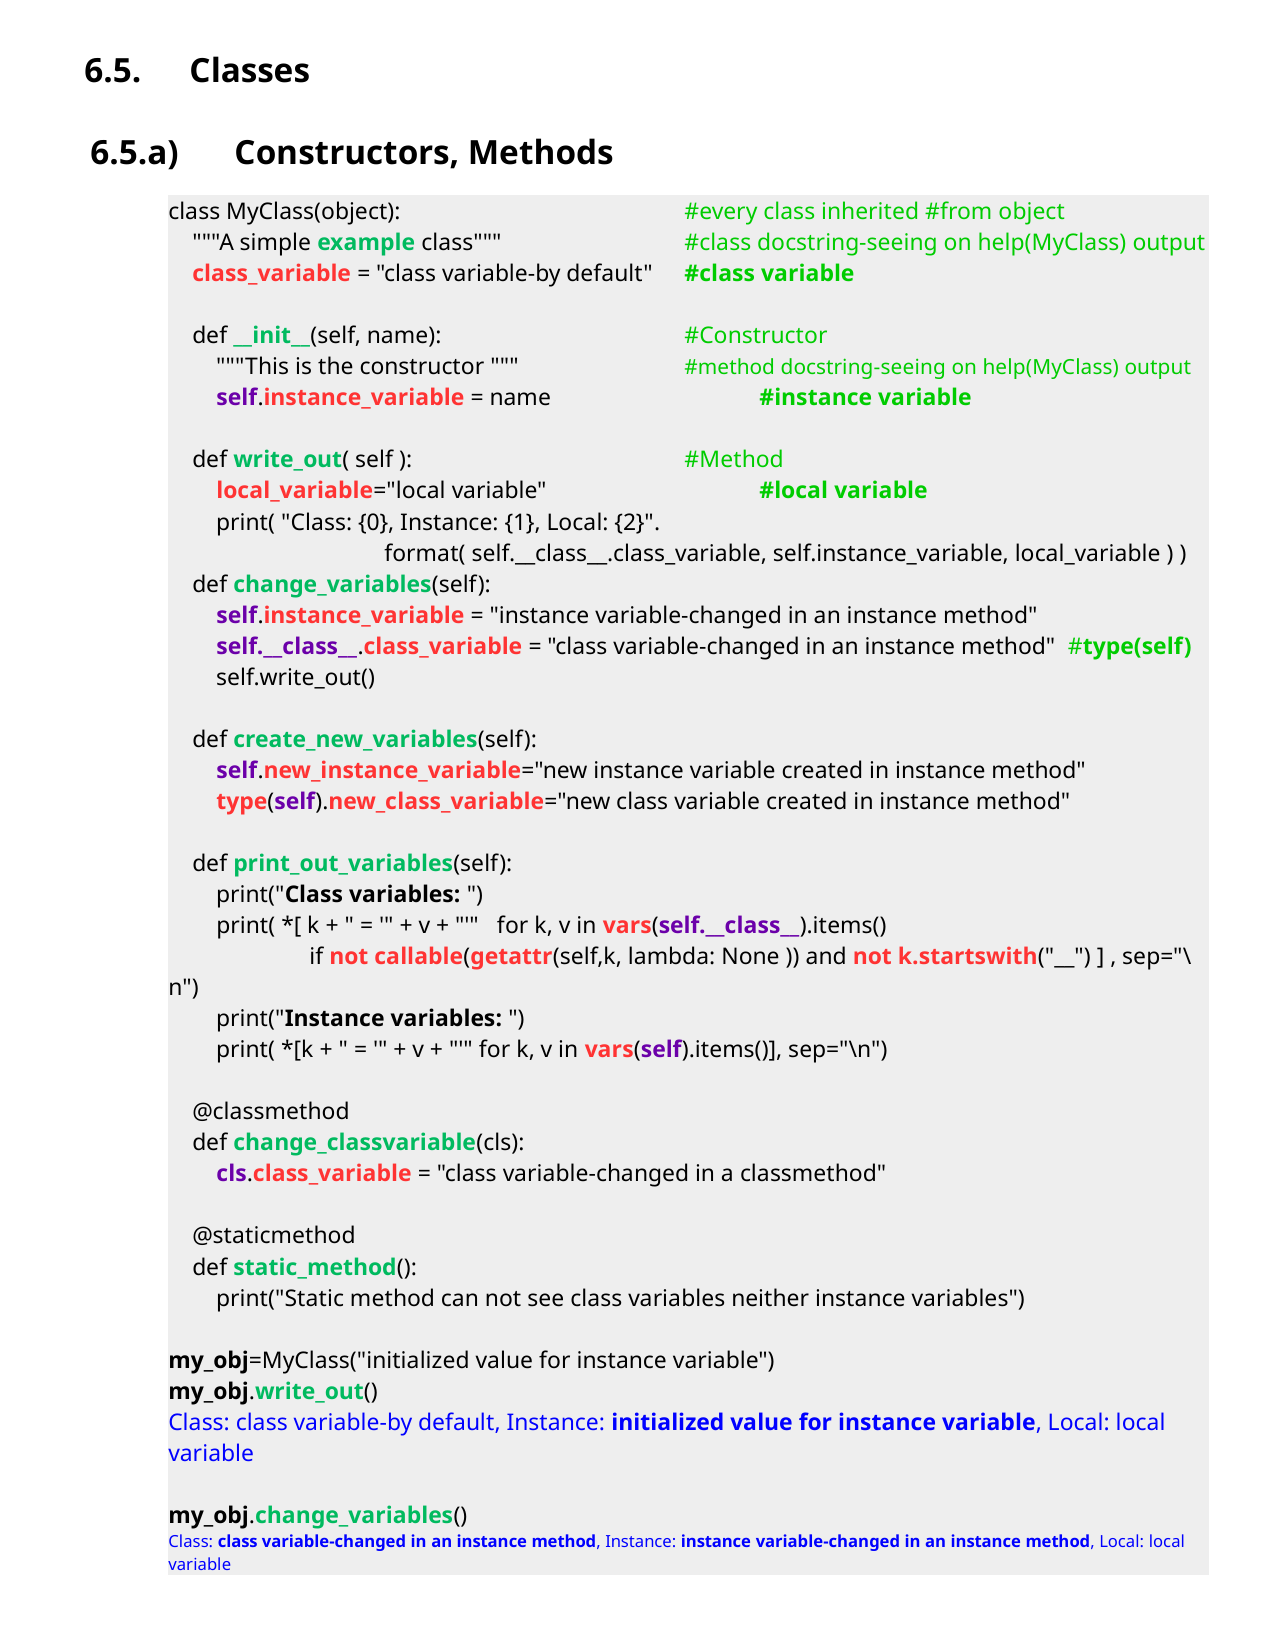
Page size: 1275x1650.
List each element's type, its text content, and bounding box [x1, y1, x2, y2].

text my_obj.write_out() [168, 1375, 1209, 1406]
text def change_variables(self): [168, 568, 1209, 599]
text print( *[ k + " = '" + v + "'" for k, v in vars(self.__class__).items() [168, 909, 1209, 940]
text class MyClass(object): #every class inherited #from object [168, 195, 1209, 226]
subtitle Classes [84, 46, 1209, 92]
text self.instance_variable = "instance variable-changed in an instance method" [168, 599, 1209, 630]
text def create_new_variables(self): [168, 723, 1209, 754]
text self.__class__.class_variable = "class variable-changed in an instance method" #type(self) [168, 630, 1209, 661]
text cls.class_variable = "class variable-changed in a classmethod" [168, 1157, 1209, 1188]
text print("Static method can not see class variables neither instance variables") [168, 1282, 1209, 1313]
text my_obj=MyClass("initialized value for instance variable") [168, 1344, 1209, 1375]
text print( "Class: {0}, Instance: {1}, Local: {2}". [168, 506, 1209, 537]
text def write_out( self ): #Method [168, 443, 1209, 474]
text my_obj.change_variables() [168, 1499, 1209, 1530]
text def static_method(): [168, 1251, 1209, 1282]
text @staticmethod [168, 1219, 1209, 1251]
text self.instance_variable = name #instance variable [168, 381, 1209, 412]
text def __init__(self, name): #Constructor [168, 319, 1209, 350]
text """This is the constructor """ #method docstring-seeing on help(MyClass) output [168, 350, 1209, 381]
text class_variable = "class variable-by default" #class variable [168, 257, 1209, 288]
text local_variable="local variable" #local variable [168, 474, 1209, 506]
text @classmethod [168, 1095, 1209, 1126]
text """A simple example class""" #class docstring-seeing on help(MyClass) output [168, 226, 1209, 257]
text print("Instance variables: ") [168, 1002, 1209, 1033]
text def print_out_variables(self): [168, 847, 1209, 878]
text print("Class variables: ") [168, 878, 1209, 909]
text if not callable(getattr(self,k, lambda: None )) and not k.startswith("__") ] , sep="\n") [168, 940, 1209, 1002]
subtitle Constructors, Methods [90, 128, 1209, 174]
text self.write_out() [168, 661, 1209, 692]
text Class: class variable-by default, Instance: initialized value for instance variable, Local: local variable [168, 1406, 1209, 1468]
text type(self).new_class_variable="new class variable created in instance method" [168, 785, 1209, 816]
text print( *[k + " = '" + v + "'" for k, v in vars(self).items()], sep="\n") [168, 1033, 1209, 1064]
text format( self.__class__.class_variable, self.instance_variable, local_variable ) ) [168, 537, 1209, 568]
text Class: class variable-changed in an instance method, Instance: instance variable-changed in an instance method, Local: local variable [168, 1530, 1209, 1575]
text def change_classvariable(cls): [168, 1126, 1209, 1157]
text self.new_instance_variable="new instance variable created in instance method" [168, 754, 1209, 785]
